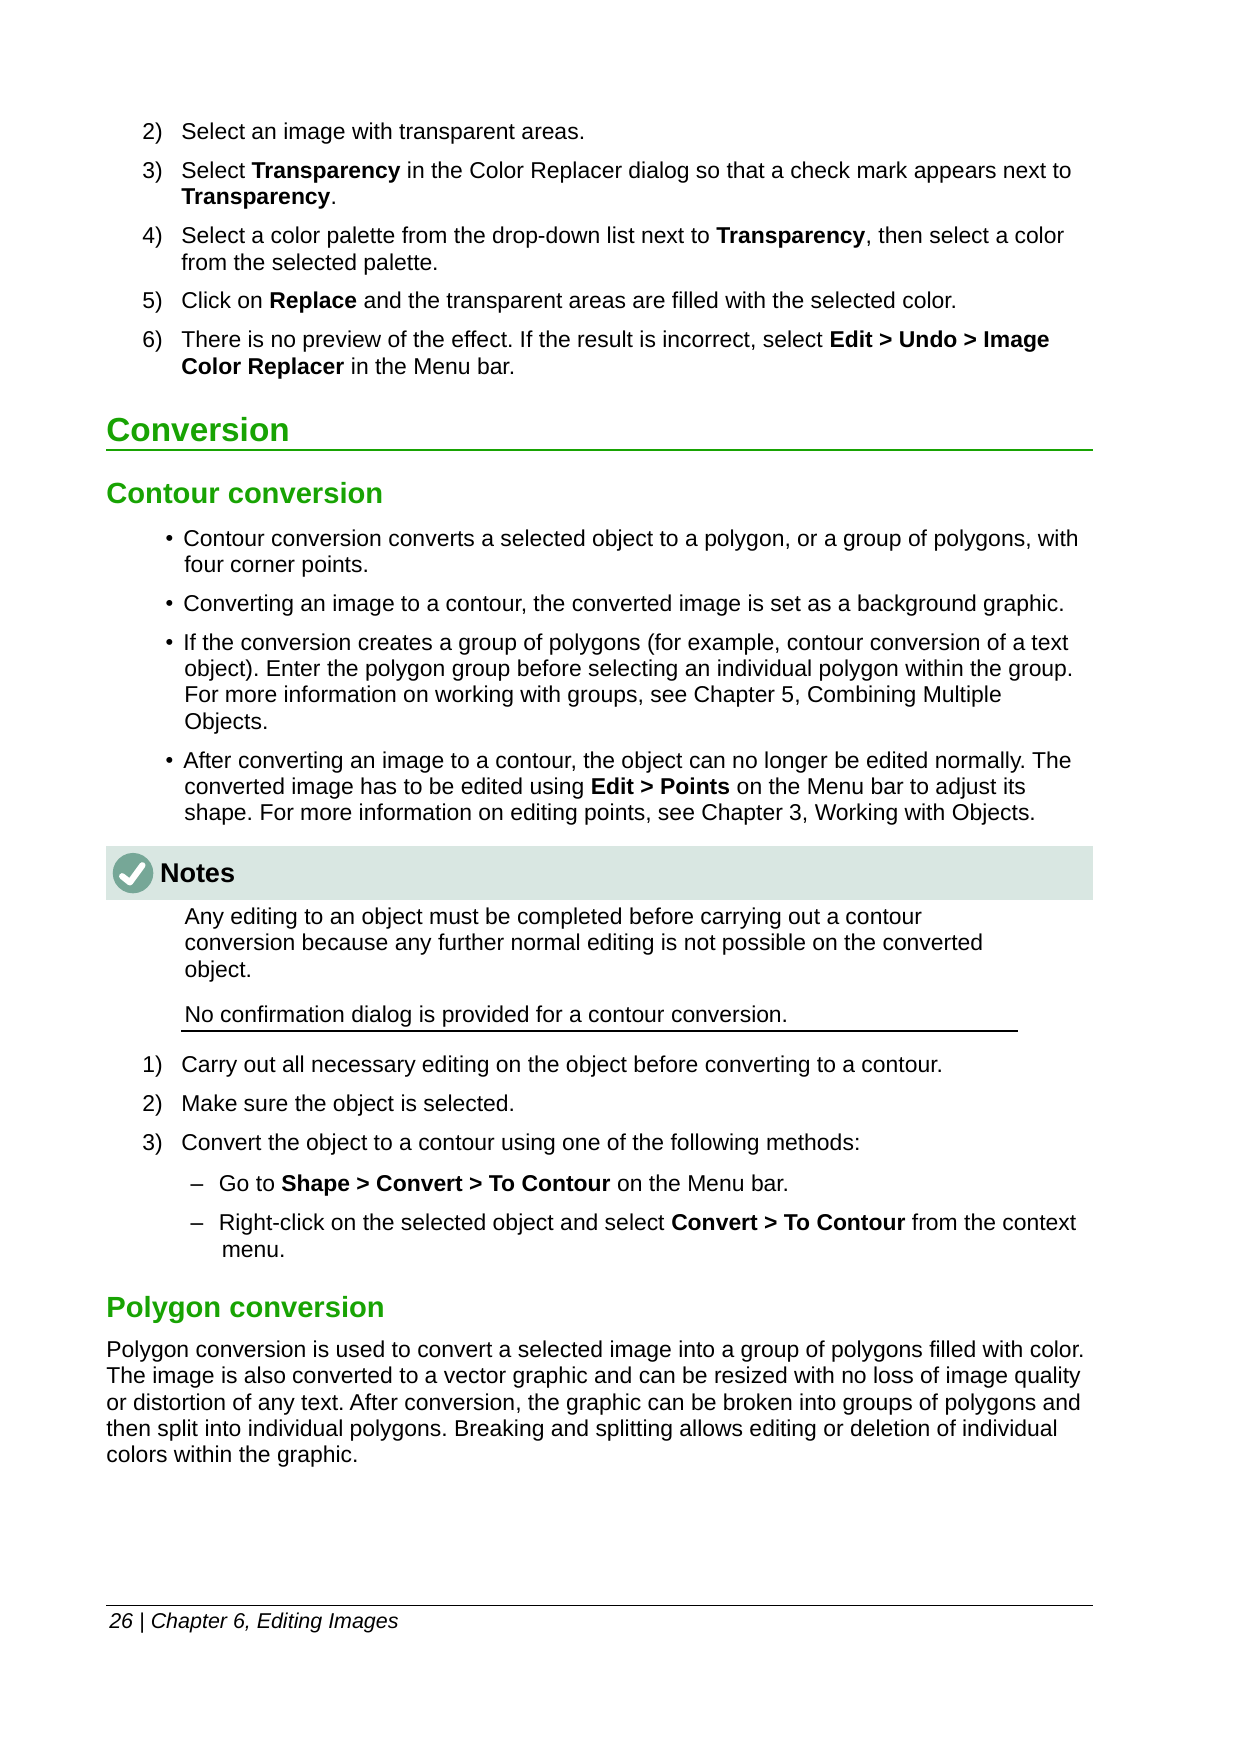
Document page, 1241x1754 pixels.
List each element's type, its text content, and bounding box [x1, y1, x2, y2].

list There is no preview of the effect. If the result is incorrect, select Edit > Undo > Image Color Replacer in the Menu bar. [162, 326, 1093, 379]
subtitle Notes [106, 846, 1093, 900]
list Select an image with transparent areas. [162, 118, 1093, 144]
list Contour conversion converts a selected object to a polygon, or a group of polygons, with four corner points. [162, 522, 1093, 577]
subtitle Contour conversion [106, 476, 1093, 509]
text Polygon conversion is used to convert a selected image into a group of polygons filled with color. The image is also converted to a vector graphic and can be resized with no loss of image quality or distortion of any text. After conversion, the graphic can be broken into groups of polygons and then split into individual polygons. Breaking and splitting allows editing or deletion of individual colors within the graphic. [106, 1336, 1093, 1468]
list Go to Shape > Convert > To Contour on the Menu bar. [187, 1167, 1093, 1197]
list Convert the object to a contour using one of the following methods: [162, 1128, 1093, 1155]
list Select a color palette from the drop-down list next to Transparency, then select a color from the selected palette. [162, 222, 1093, 275]
list If the conversion creates a group of polygons (for example, contour conversion of a text object). Enter the polygon group before selecting an individual polygon within the group. For more information on working with groups, see Chapter 5, Combining Multiple Objects. [162, 626, 1093, 734]
list Converting an image to a contour, the converted image is set as a background graphic. [162, 587, 1093, 616]
list Click on Replace and the transparent areas are filled with the selected color. [162, 287, 1093, 314]
text Any editing to an object must be completed before carrying out a contour conversion because any further normal editing is not possible on the converted object. [181, 900, 1018, 982]
list Select Transparency in the Color Replacer dialog so that a check mark appears next to Transparency. [162, 157, 1093, 210]
list Make sure the object is selected. [162, 1090, 1093, 1116]
text No confirmation dialog is provided for a contour conversion. [181, 998, 1018, 1030]
list Right-click on the selected object and select Convert > To Contour from the context menu. [187, 1206, 1093, 1265]
subtitle Polygon conversion [106, 1290, 1093, 1323]
subtitle Conversion [106, 410, 1093, 449]
list Carry out all necessary editing on the object before converting to a contour. [162, 1051, 1093, 1077]
list After converting an image to a contour, the object can no longer be edited normally. The converted image has to be edited using Edit > Points on the Menu bar to adjust its shape. For more information on editing points, see Chapter 3, Working with Objects. [162, 744, 1093, 829]
